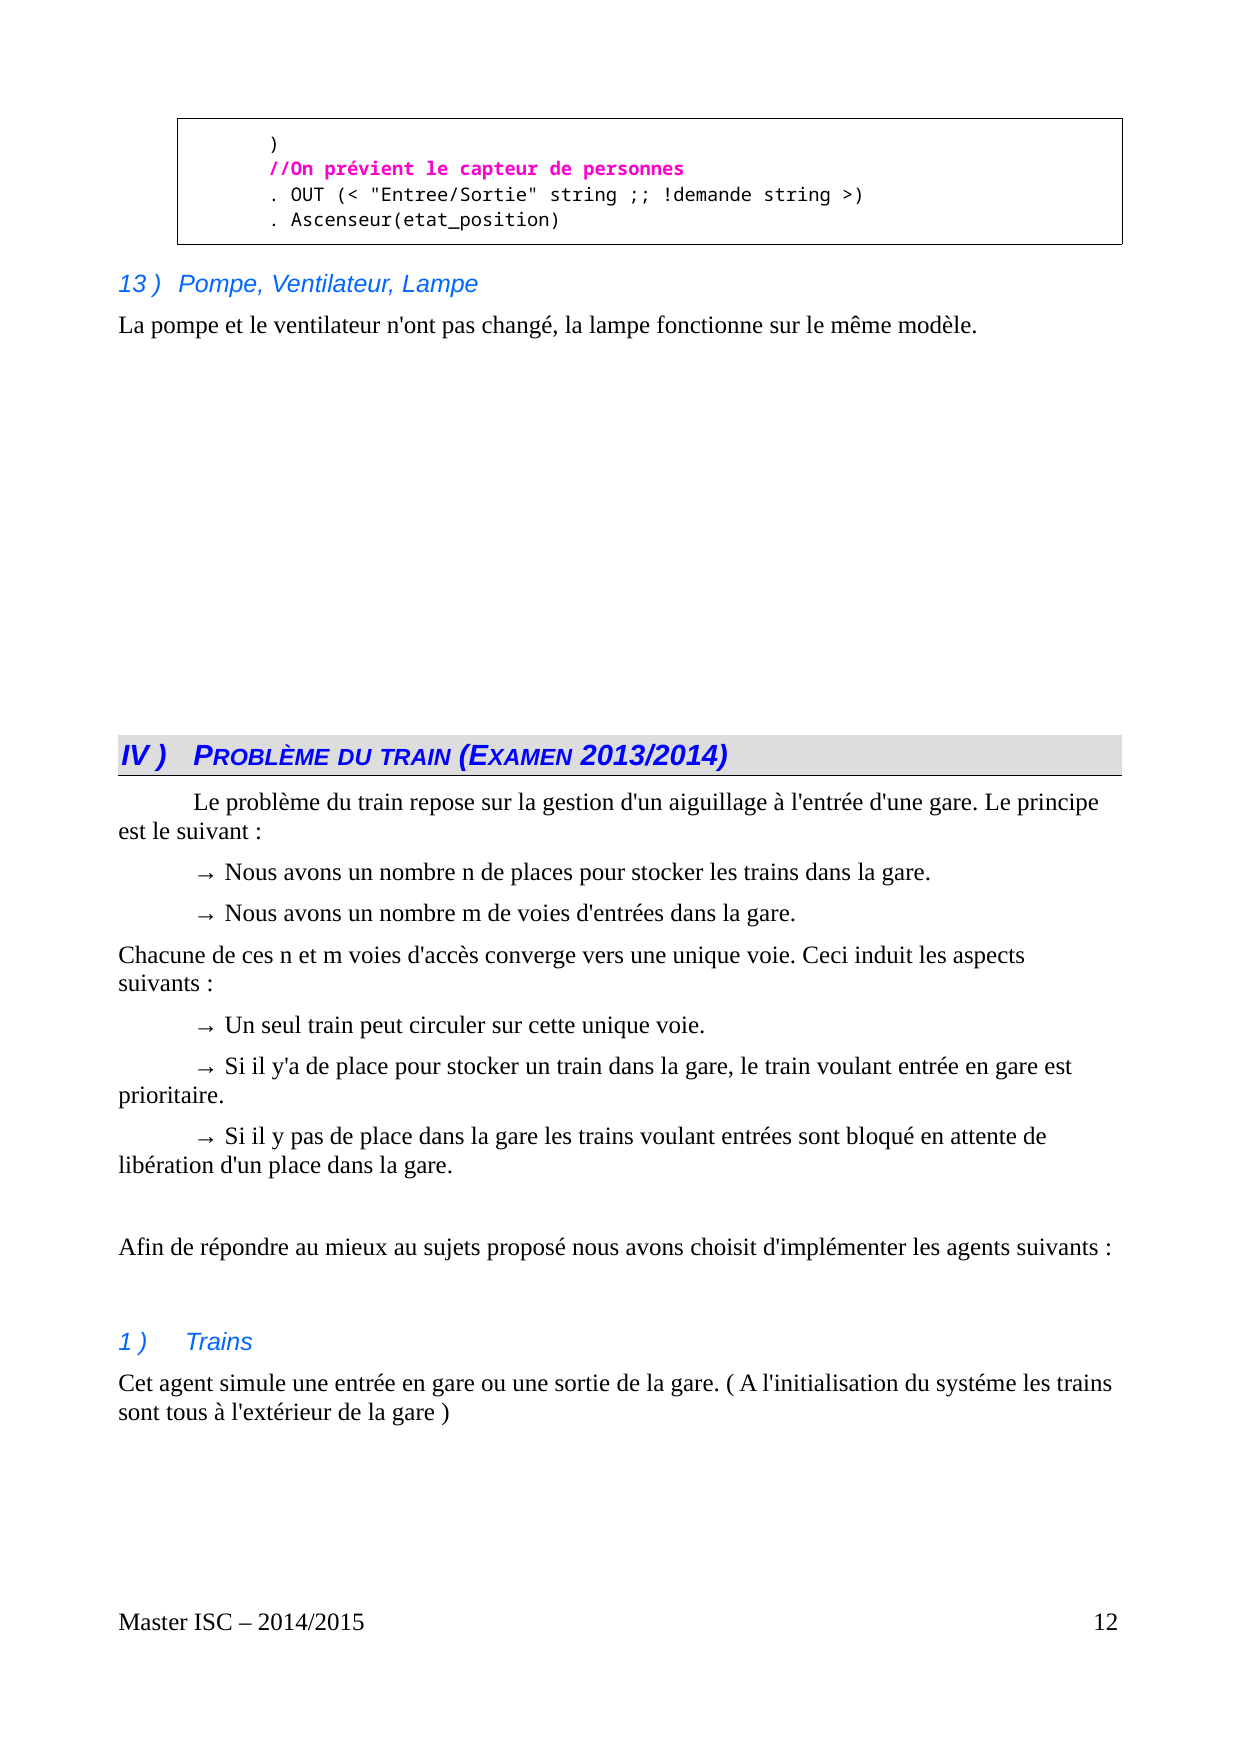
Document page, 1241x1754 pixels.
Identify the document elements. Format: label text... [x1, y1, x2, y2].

subtitle Trains [118, 1327, 1122, 1356]
text Cet agent simule une entrée en gare ou une sortie de la gare. ( A l'initialisation du systéme les trains sont tous à l'extérieur de la gare ) [118, 1368, 1122, 1426]
text ) [178, 119, 1122, 144]
text → Nous avons un nombre m de voies d'entrées dans la gare. [118, 898, 1122, 927]
text Chacune de ces n et m voies d'accès converge vers une unique voie. Ceci induit les aspects suivants : [118, 940, 1122, 997]
subtitle Pompe, Ventilateur, Lampe [118, 269, 1122, 298]
text . Ascenseur(etat_position) [178, 195, 1122, 244]
subtitle Problème du train (Examen 2013/2014) [118, 735, 1122, 775]
text → Si il y'a de place pour stocker un train dans la gare, le train voulant entrée en gare est prioritaire. [118, 1051, 1122, 1108]
text → Un seul train peut circuler sur cette unique voie. [118, 1010, 1122, 1038]
text La pompe et le ventilateur n'ont pas changé, la lampe fonctionne sur le même modèle. [118, 310, 1122, 339]
text → Si il y pas de place dans la gare les trains voulant entrées sont bloqué en attente de libération d'un place dans la gare. [118, 1121, 1122, 1178]
text → Nous avons un nombre n de places pour stocker les trains dans la gare. [118, 857, 1122, 886]
text Afin de répondre au mieux au sujets proposé nous avons choisit d'implémenter les agents suivants : [118, 1232, 1122, 1261]
text //On prévient le capteur de personnes [178, 144, 1122, 169]
text Le problème du train repose sur la gestion d'un aiguillage à l'entrée d'une gare. Le principe est le suivant : [118, 787, 1122, 845]
text . OUT (< "Entree/Sortie" string ;; !demande string >) [178, 169, 1122, 195]
